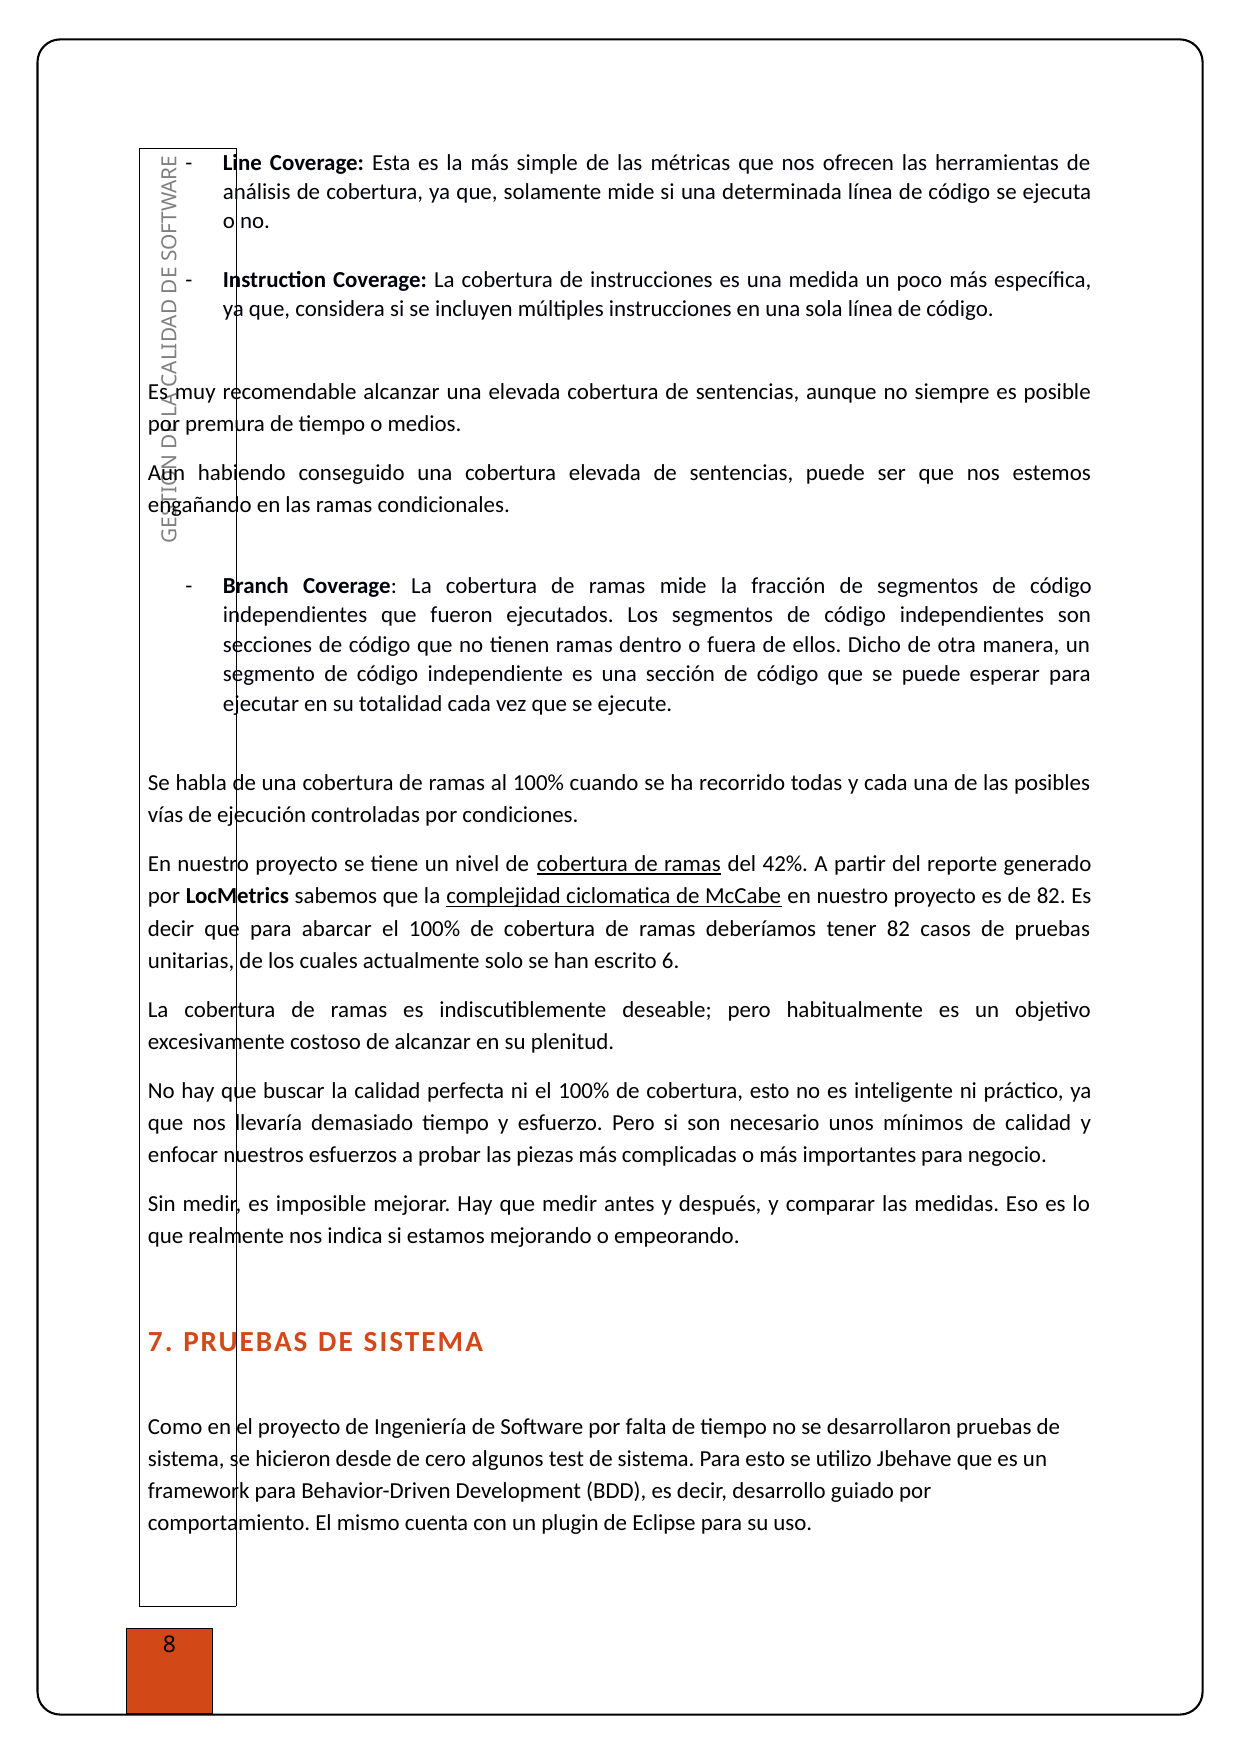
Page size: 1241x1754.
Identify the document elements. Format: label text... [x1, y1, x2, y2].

text No hay que buscar la calidad perfecta ni el 100% de cobertura, esto no es inteligente ni práctico, ya que nos llevaría demasiado tiempo y esfuerzo. Pero si son necesario unos mínimos de calidad y enfocar nuestros esfuerzos a probar las piezas más complicadas o más importantes para negocio. [148, 1076, 1092, 1168]
list Branch Coverage: La cobertura de ramas mide la fracción de segmentos de código independientes que fueron ejecutados. Los segmentos de código independientes son secciones de código que no tienen ramas dentro o fuera de ellos. Dicho de otra manera, un segmento de código independiente es una sección de código que se puede esperar para ejecutar en su totalidad cada vez que se ejecute. [185, 571, 1092, 717]
text Sin medir, es imposible mejorar. Hay que medir antes y después, y comparar las medidas. Eso es lo que realmente nos indica si estamos mejorando o empeorando. [148, 1189, 1092, 1249]
subtitle 7. PRUEBAS DE SISTEMA [148, 1323, 1092, 1359]
text Aun habiendo conseguido una cobertura elevada de sentencias, puede ser que nos estemos engañando en las ramas condicionales. [148, 458, 1092, 518]
text Es muy recomendable alcanzar una elevada cobertura de sentencias, aunque no siempre es posible por premura de tiempo o medios. [148, 377, 1092, 437]
text Como en el proyecto de Ingeniería de Software por falta de tiempo no se desarrollaron pruebas de sistema, se hicieron desde de cero algunos test de sistema. Para esto se utilizo Jbehave que es un framework para Behavior-Driven Development (BDD), es decir, desarrollo guiado por comportamiento. El mismo cuenta con un plugin de Eclipse para su uso. [148, 1412, 1092, 1536]
list Instruction Coverage: La cobertura de instrucciones es una medida un poco más específica, ya que, considera si se incluyen múltiples instrucciones en una sola línea de código. [185, 265, 1092, 323]
text La cobertura de ramas es indiscutiblemente deseable; pero habitualmente es un objetivo excesivamente costoso de alcanzar en su plenitud. [148, 995, 1092, 1055]
text En nuestro proyecto se tiene un nivel de cobertura de ramas del 42%. A partir del reporte generado por LocMetrics sabemos que la complejidad ciclomatica de McCabe en nuestro proyecto es de 82. Es decir que para abarcar el 100% de cobertura de ramas deberíamos tener 82 casos de pruebas unitarias, de los cuales actualmente solo se han escrito 6. [148, 849, 1092, 974]
text Se habla de una cobertura de ramas al 100% cuando se ha recorrido todas y cada una de las posibles vías de ejecución controladas por condiciones. [148, 768, 1092, 828]
list Line Coverage: Esta es la más simple de las métricas que nos ofrecen las herramientas de análisis de cobertura, ya que, solamente mide si una determinada línea de código se ejecuta o no. [185, 148, 1092, 234]
